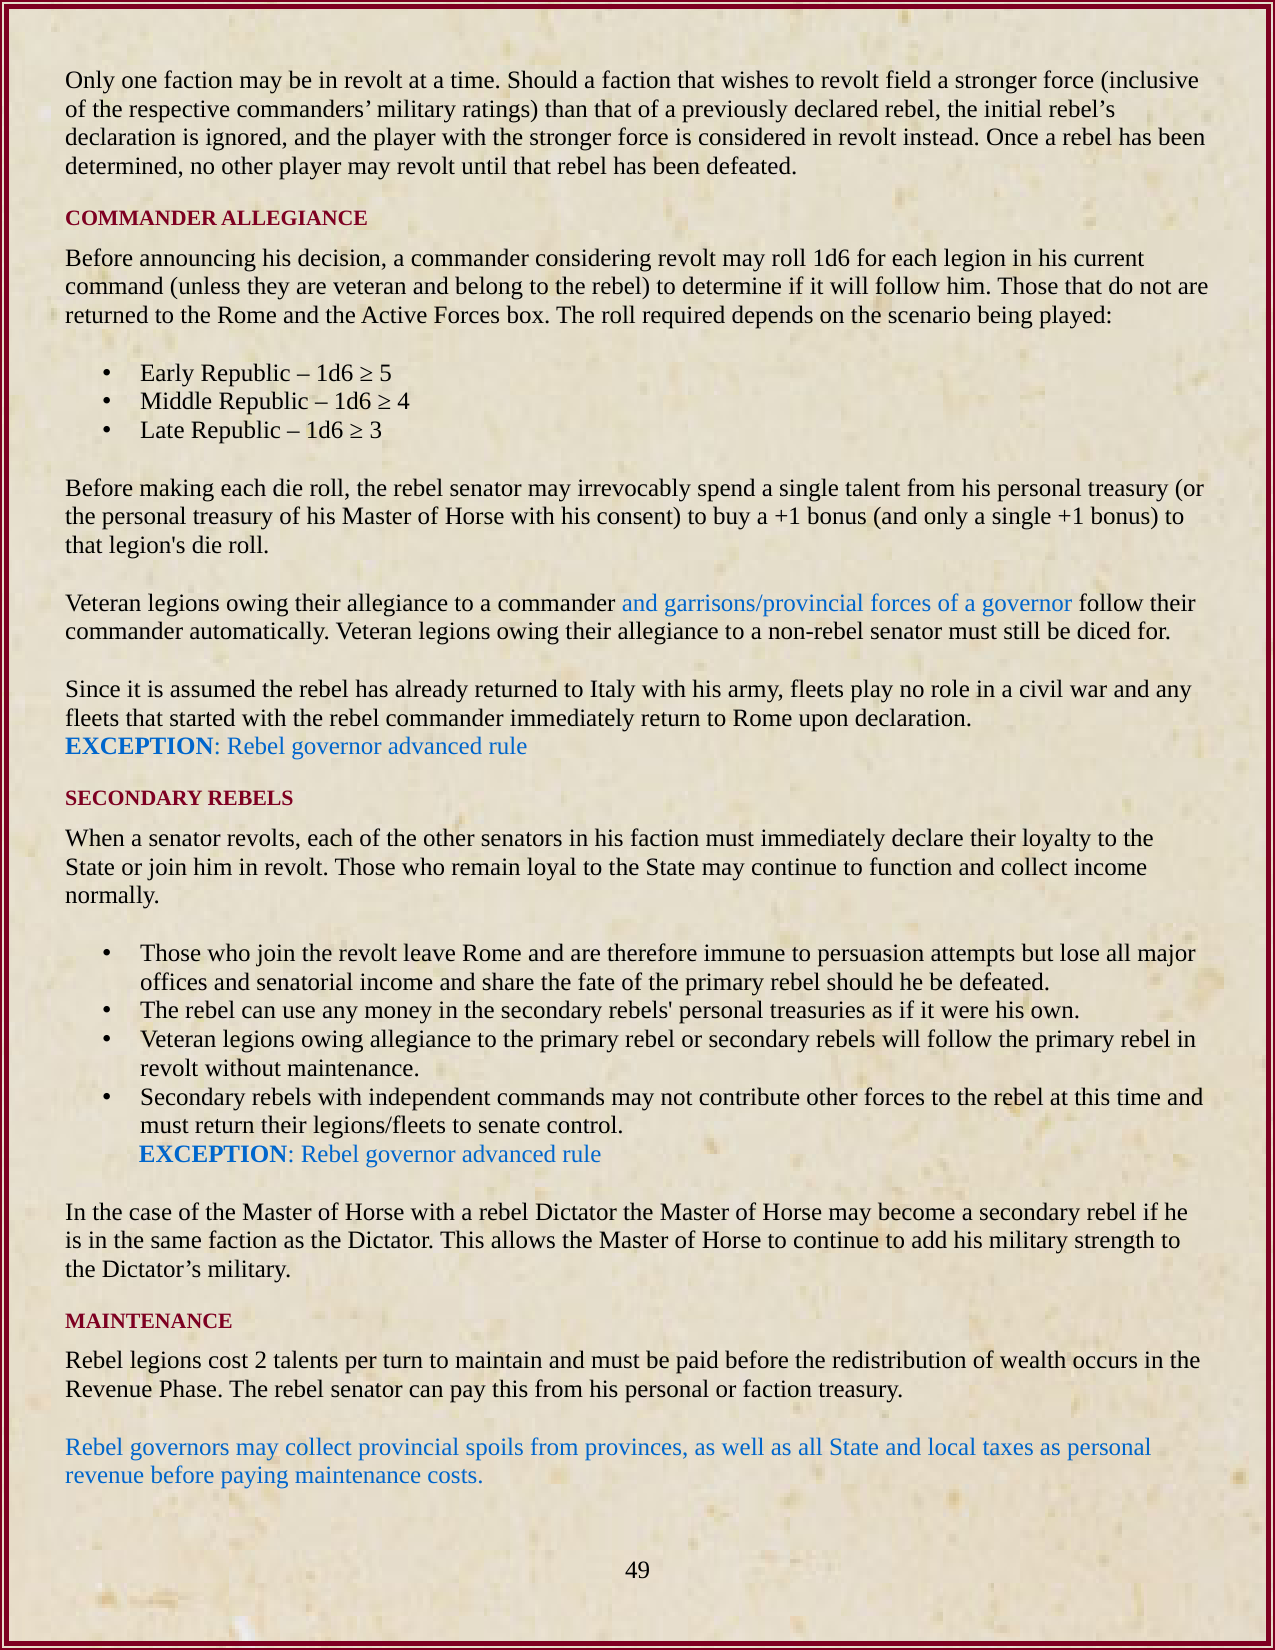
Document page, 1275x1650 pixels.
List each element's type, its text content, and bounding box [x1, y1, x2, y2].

text Veteran legions owing their allegiance to a commander and garrisons/provincial forces of a governor follow their commander automatically. Veteran legions owing their allegiance to a non-rebel senator must still be diced for. [65, 588, 1210, 645]
text Only one faction may be in revolt at a time. Should a faction that wishes to revolt field a stronger force (inclusive of the respective commanders’ military ratings) than that of a previously declared rebel, the initial rebel’s declaration is ignored, and the player with the stronger force is considered in revolt instead. Once a rebel has been determined, no other player may revolt until that rebel has been defeated. [65, 65, 1210, 180]
text Rebel governors may collect provincial spoils from provinces, as well as all State and local taxes as personal revenue before paying maintenance costs. [65, 1432, 1210, 1489]
list Late Republic – 1d6 ≥ 3 [102, 415, 1210, 444]
list Veteran legions owing allegiance to the primary rebel or secondary rebels will follow the primary rebel in revolt without maintenance. [102, 1024, 1210, 1082]
text EXCEPTION: Rebel governor advanced rule [65, 731, 1210, 760]
text SECONDARY REBELS [65, 785, 1210, 810]
text Before making each die roll, the rebel senator may irrevocably spend a single talent from his personal treasury (or the personal treasury of his Master of Horse with his consent) to buy a +1 bonus (and only a single +1 bonus) to that legion's die roll. [65, 473, 1210, 559]
text Since it is assumed the rebel has already returned to Italy with his army, fleets play no role in a civil war and any fleets that started with the rebel commander immediately return to Rome upon declaration. [65, 674, 1210, 731]
list Those who join the revolt leave Rome and are therefore immune to persuasion attempts but lose all major offices and senatorial income and share the fate of the primary rebel should he be defeated. [102, 938, 1210, 995]
text When a senator revolts, each of the other senators in his faction must immediately declare their loyalty to the State or join him in revolt. Those who remain loyal to the State may continue to function and collect income normally. [65, 823, 1210, 909]
text Rebel legions cost 2 talents per turn to maintain and must be paid before the redistribution of wealth occurs in the Revenue Phase. The rebel senator can pay this from his personal or faction treasury. [65, 1346, 1210, 1403]
text Before announcing his decision, a commander considering revolt may roll 1d6 for each legion in his current command (unless they are veteran and belong to the rebel) to determine if it will follow him. Those that do not are returned to the Rome and the Active Forces box. The roll required depends on the scenario being played: [65, 243, 1210, 329]
text In the case of the Master of Horse with a rebel Dictator the Master of Horse may become a secondary rebel if he is in the same faction as the Dictator. This allows the Master of Horse to continue to add his military strength to the Dictator’s military. [65, 1197, 1210, 1283]
list Early Republic – 1d6 ≥ 5 [102, 358, 1210, 386]
text MAINTENANCE [65, 1308, 1210, 1333]
text COMMANDER ALLEGIANCE [65, 205, 1210, 230]
picture [2, 2, 1273, 1648]
list Secondary rebels with independent commands may not contribute other forces to the rebel at this time and must return their legions/fleets to senate control. [102, 1082, 1210, 1139]
list The rebel can use any money in the secondary rebels' personal treasuries as if it were his own. [102, 995, 1210, 1024]
text EXCEPTION: Rebel governor advanced rule [65, 1139, 1210, 1168]
list Middle Republic – 1d6 ≥ 4 [102, 386, 1210, 415]
